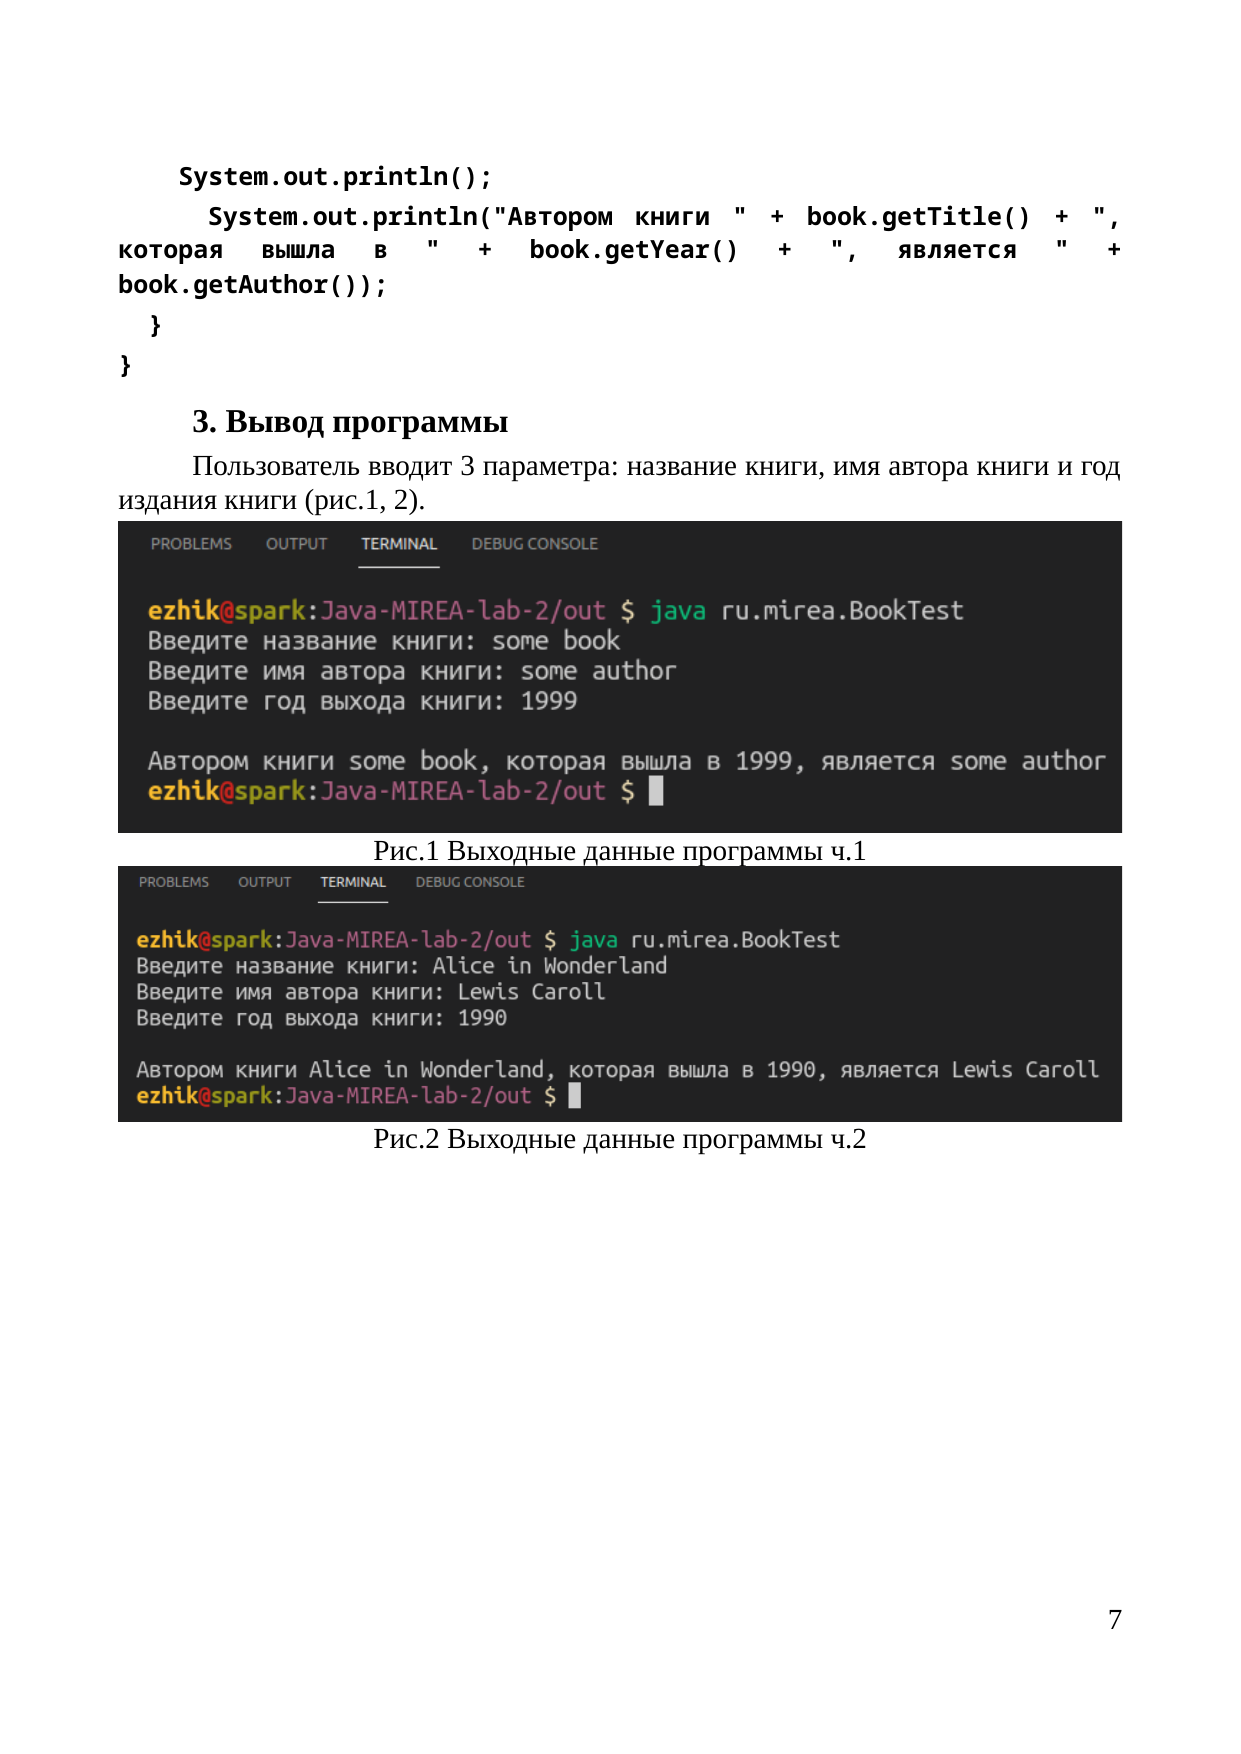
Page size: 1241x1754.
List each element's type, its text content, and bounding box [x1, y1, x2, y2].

picture [118, 521, 1123, 833]
subtitle 3. Вывод программы [118, 401, 1122, 439]
picture [118, 866, 1123, 1122]
text System.out.println("Автором книги " + book.getTitle() + ", которая вышла в " + book.getYear() + ", является " + book.getAuthor()); [118, 198, 1122, 300]
text Рис.2 Выходные данные программы ч.2 [118, 1122, 1122, 1155]
text Рис.1 Выходные данные программы ч.1 [118, 833, 1122, 866]
text } [118, 346, 1122, 380]
text Пользователь вводит 3 параметра: название книги, имя автора книги и год издания книги (рис.1, 2). [118, 448, 1122, 515]
text } [118, 306, 1122, 340]
text System.out.println(); [118, 158, 1122, 192]
